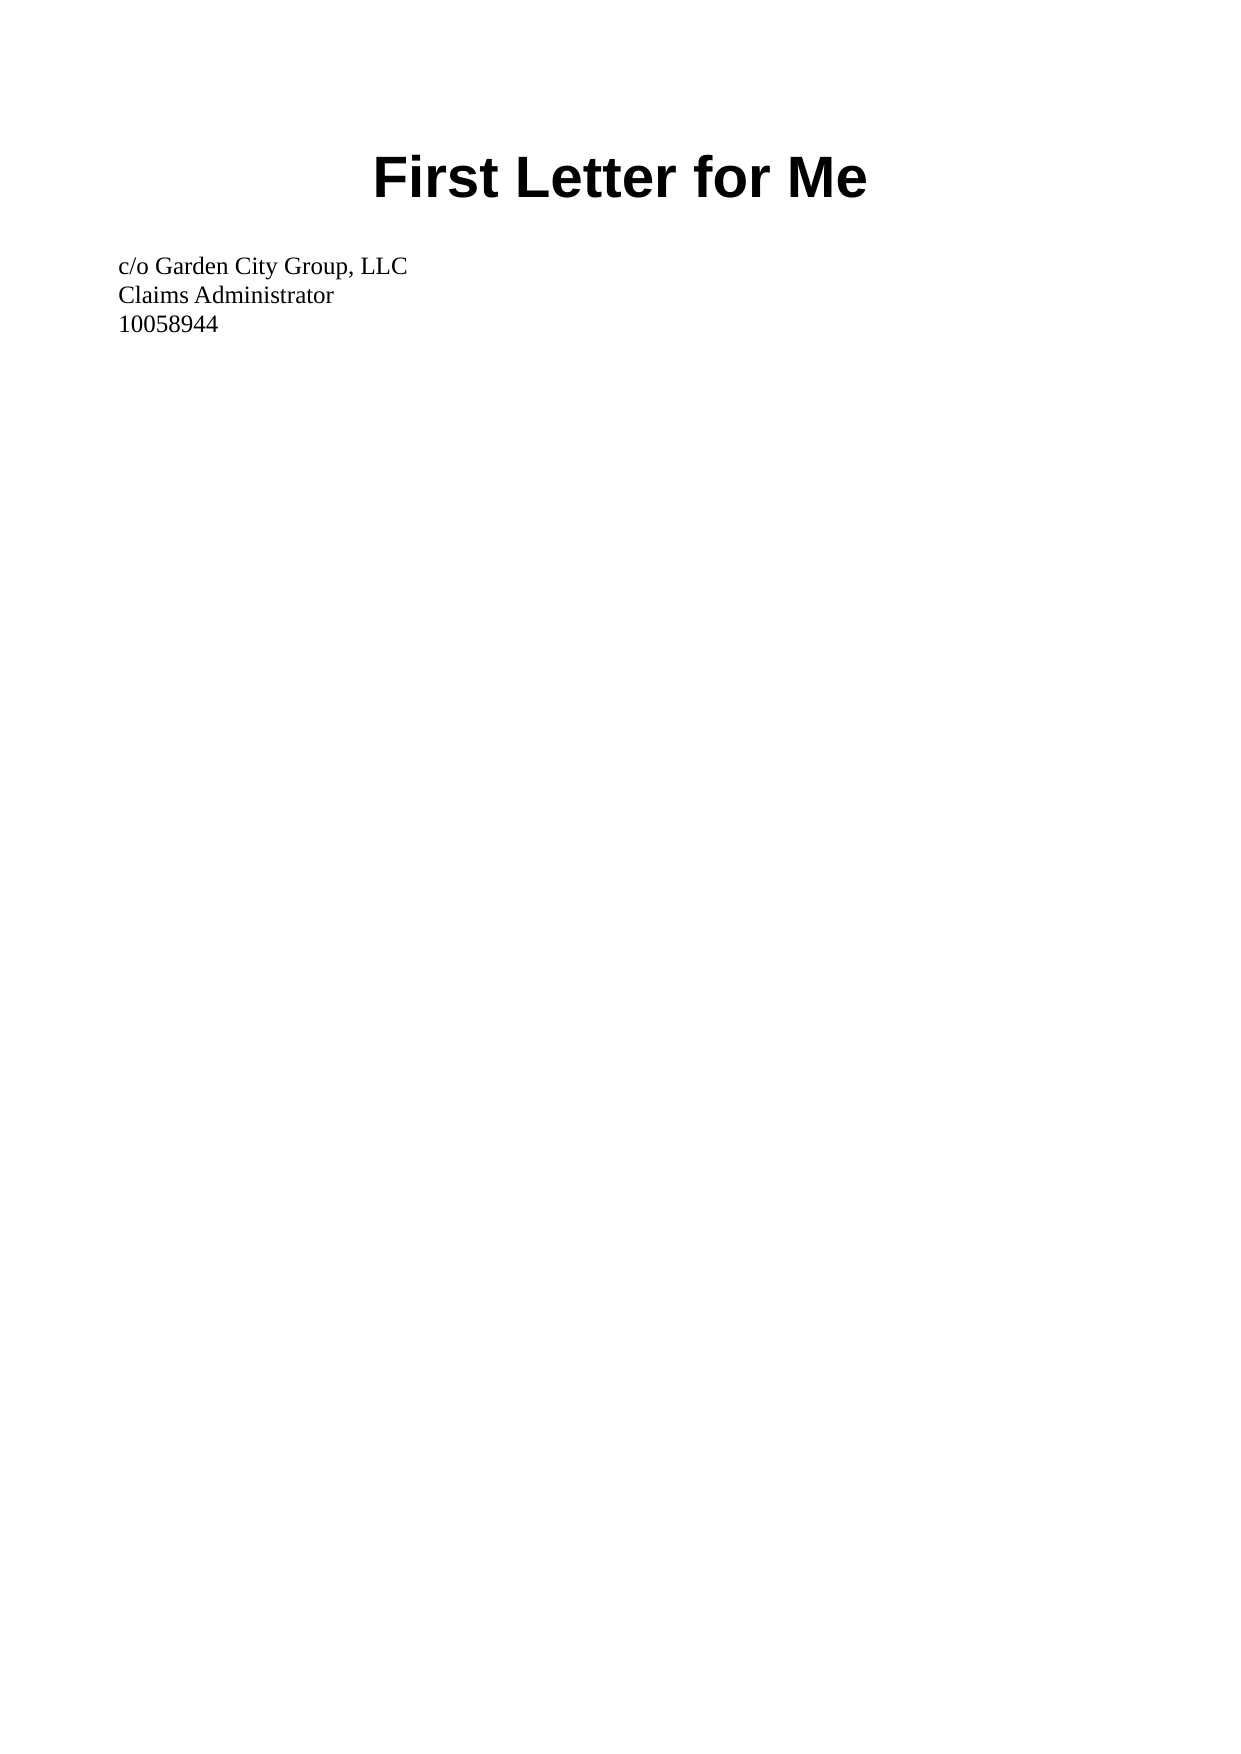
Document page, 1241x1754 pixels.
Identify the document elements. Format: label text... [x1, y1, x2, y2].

title First Letter for Me [118, 143, 1122, 210]
text 10058944 [118, 309, 1122, 338]
text Claims Administrator [118, 280, 1122, 309]
text c/o Garden City Group, LLC [118, 251, 1122, 280]
